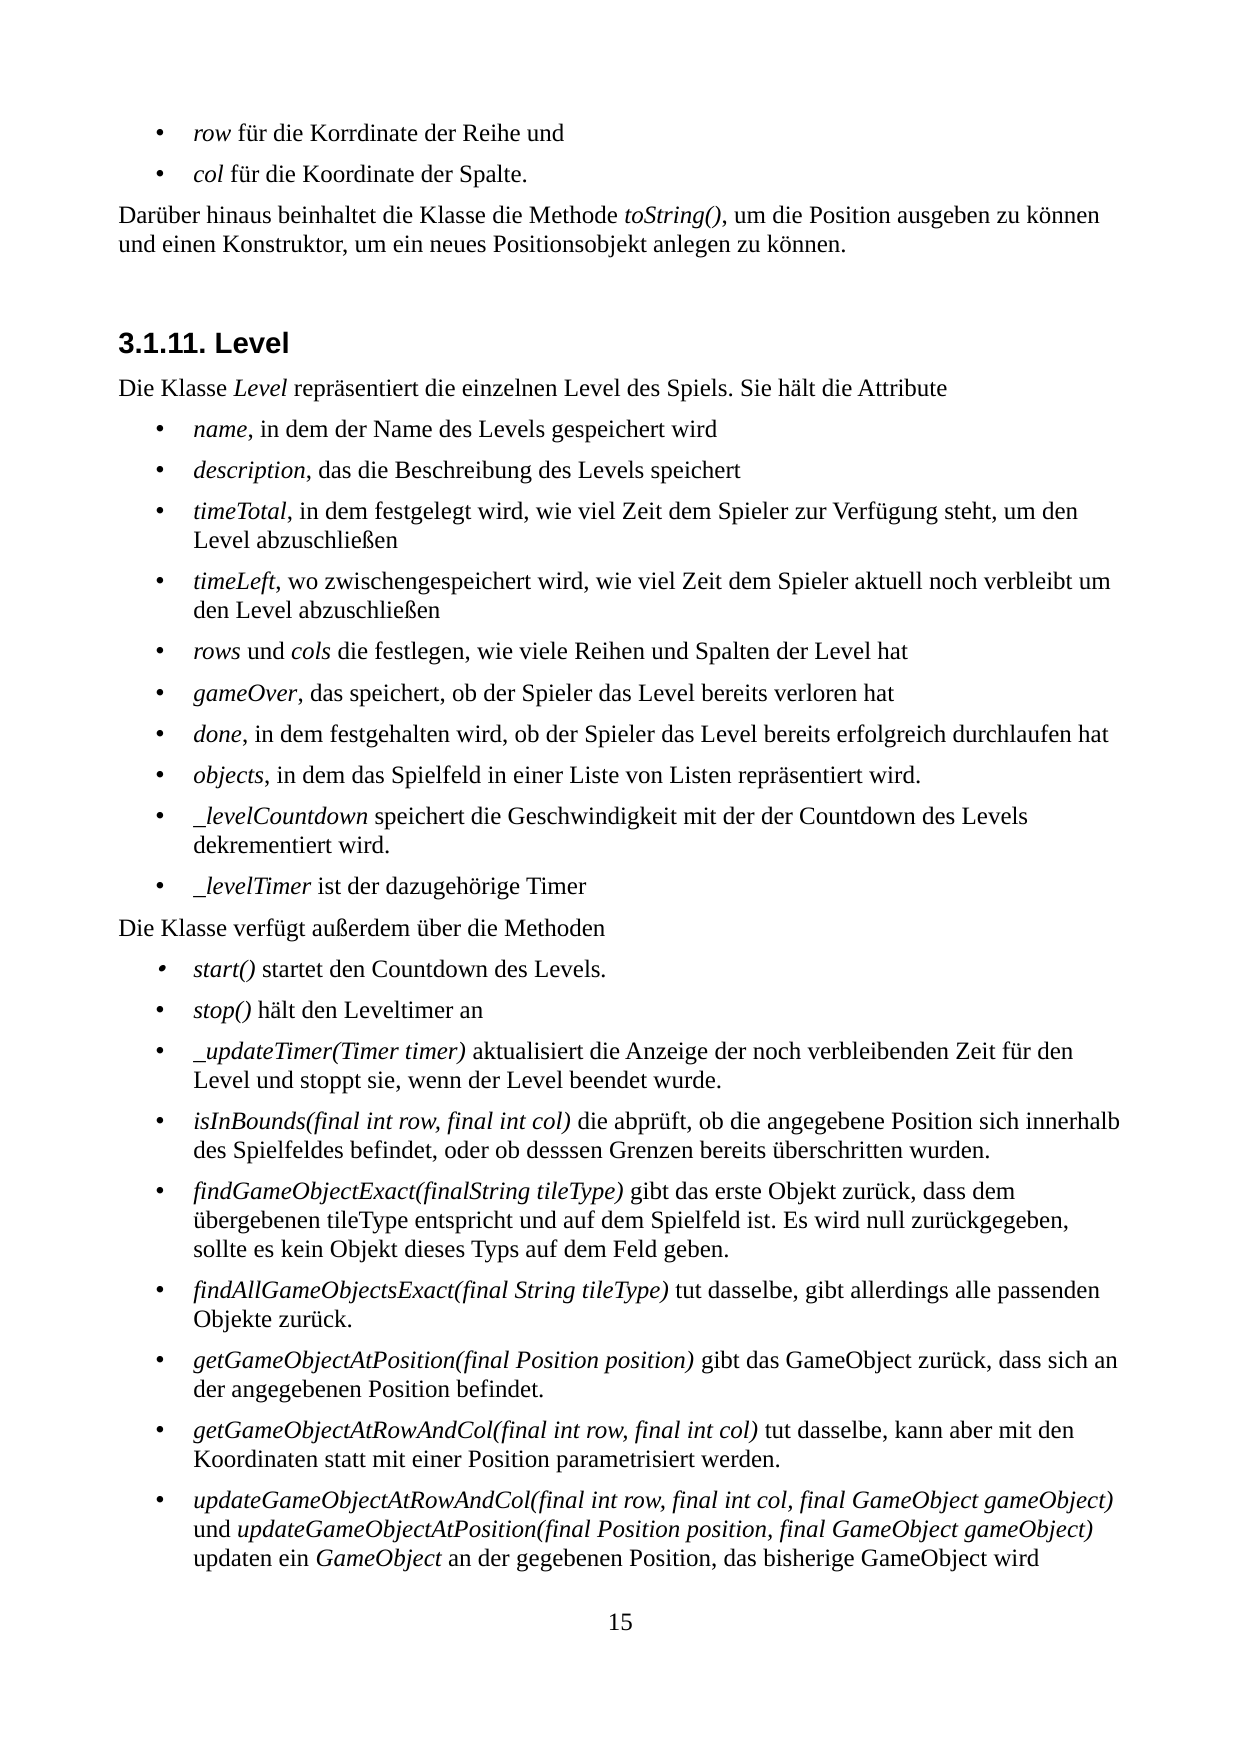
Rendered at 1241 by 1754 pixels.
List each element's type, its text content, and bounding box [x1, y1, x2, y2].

list timeTotal, in dem festgelegt wird, wie viel Zeit dem Spieler zur Verfügung steht, um den Level abzuschließen [156, 496, 1122, 554]
list objects, in dem das Spielfeld in einer Liste von Listen repräsentiert wird. [156, 760, 1122, 789]
subtitle 3.1.11. Level [118, 326, 1122, 360]
list isInBounds(final int row, final int col) die abprüft, ob die angegebene Position sich innerhalb des Spielfeldes befindet, oder ob desssen Grenzen bereits überschritten wurden. [156, 1106, 1122, 1164]
list row für die Korrdinate der Reihe und [156, 118, 1122, 147]
list col für die Koordinate der Spalte. [156, 159, 1122, 188]
list updateGameObjectAtRowAndCol(final int row, final int col, final GameObject gameObject) und updateGameObjectAtPosition(final Position position, final GameObject gameObject) updaten ein GameObject an der gegebenen Position, das bisherige GameObject wird [156, 1485, 1122, 1571]
list _updateTimer(Timer timer) aktualisiert die Anzeige der noch verbleibenden Zeit für den Level und stoppt sie, wenn der Level beendet wurde. [156, 1036, 1122, 1094]
list findAllGameObjectsExact(final String tileType) tut dasselbe, gibt allerdings alle passenden Objekte zurück. [156, 1275, 1122, 1333]
list gameOver, das speichert, ob der Spieler das Level bereits verloren hat [156, 678, 1122, 706]
list _levelTimer ist der dazugehörige Timer [156, 871, 1122, 900]
list done, in dem festgehalten wird, ob der Spieler das Level bereits erfolgreich durchlaufen hat [156, 719, 1122, 748]
text Die Klasse Level repräsentiert die einzelnen Level des Spiels. Sie hält die Attribute [118, 373, 1122, 401]
text Die Klasse verfügt außerdem über die Methoden [118, 913, 1122, 941]
list findGameObjectExact(finalString tileType) gibt das erste Objekt zurück, dass dem übergebenen tileType entspricht und auf dem Spielfeld ist. Es wird null zurückgegeben, sollte es kein Objekt dieses Typs auf dem Feld geben. [156, 1176, 1122, 1263]
list name, in dem der Name des Levels gespeichert wird [156, 414, 1122, 443]
list description, das die Beschreibung des Levels speichert [156, 455, 1122, 484]
list _levelCountdown speichert die Geschwindigkeit mit der der Countdown des Levels dekrementiert wird. [156, 801, 1122, 859]
text Darüber hinaus beinhaltet die Klasse die Methode toString(), um die Position ausgeben zu können und einen Konstruktor, um ein neues Positionsobjekt anlegen zu können. [118, 201, 1122, 258]
list getGameObjectAtPosition(final Position position) gibt das GameObject zurück, dass sich an der angegebenen Position befindet. [156, 1345, 1122, 1403]
list getGameObjectAtRowAndCol(final int row, final int col) tut dasselbe, kann aber mit den Koordinaten statt mit einer Position parametrisiert werden. [156, 1415, 1122, 1473]
list rows und cols die festlegen, wie viele Reihen und Spalten der Level hat [156, 636, 1122, 665]
list timeLeft, wo zwischengespeichert wird, wie viel Zeit dem Spieler aktuell noch verbleibt um den Level abzuschließen [156, 566, 1122, 624]
list start() startet den Countdown des Levels. [156, 954, 1122, 983]
list stop() hält den Leveltimer an [156, 995, 1122, 1024]
